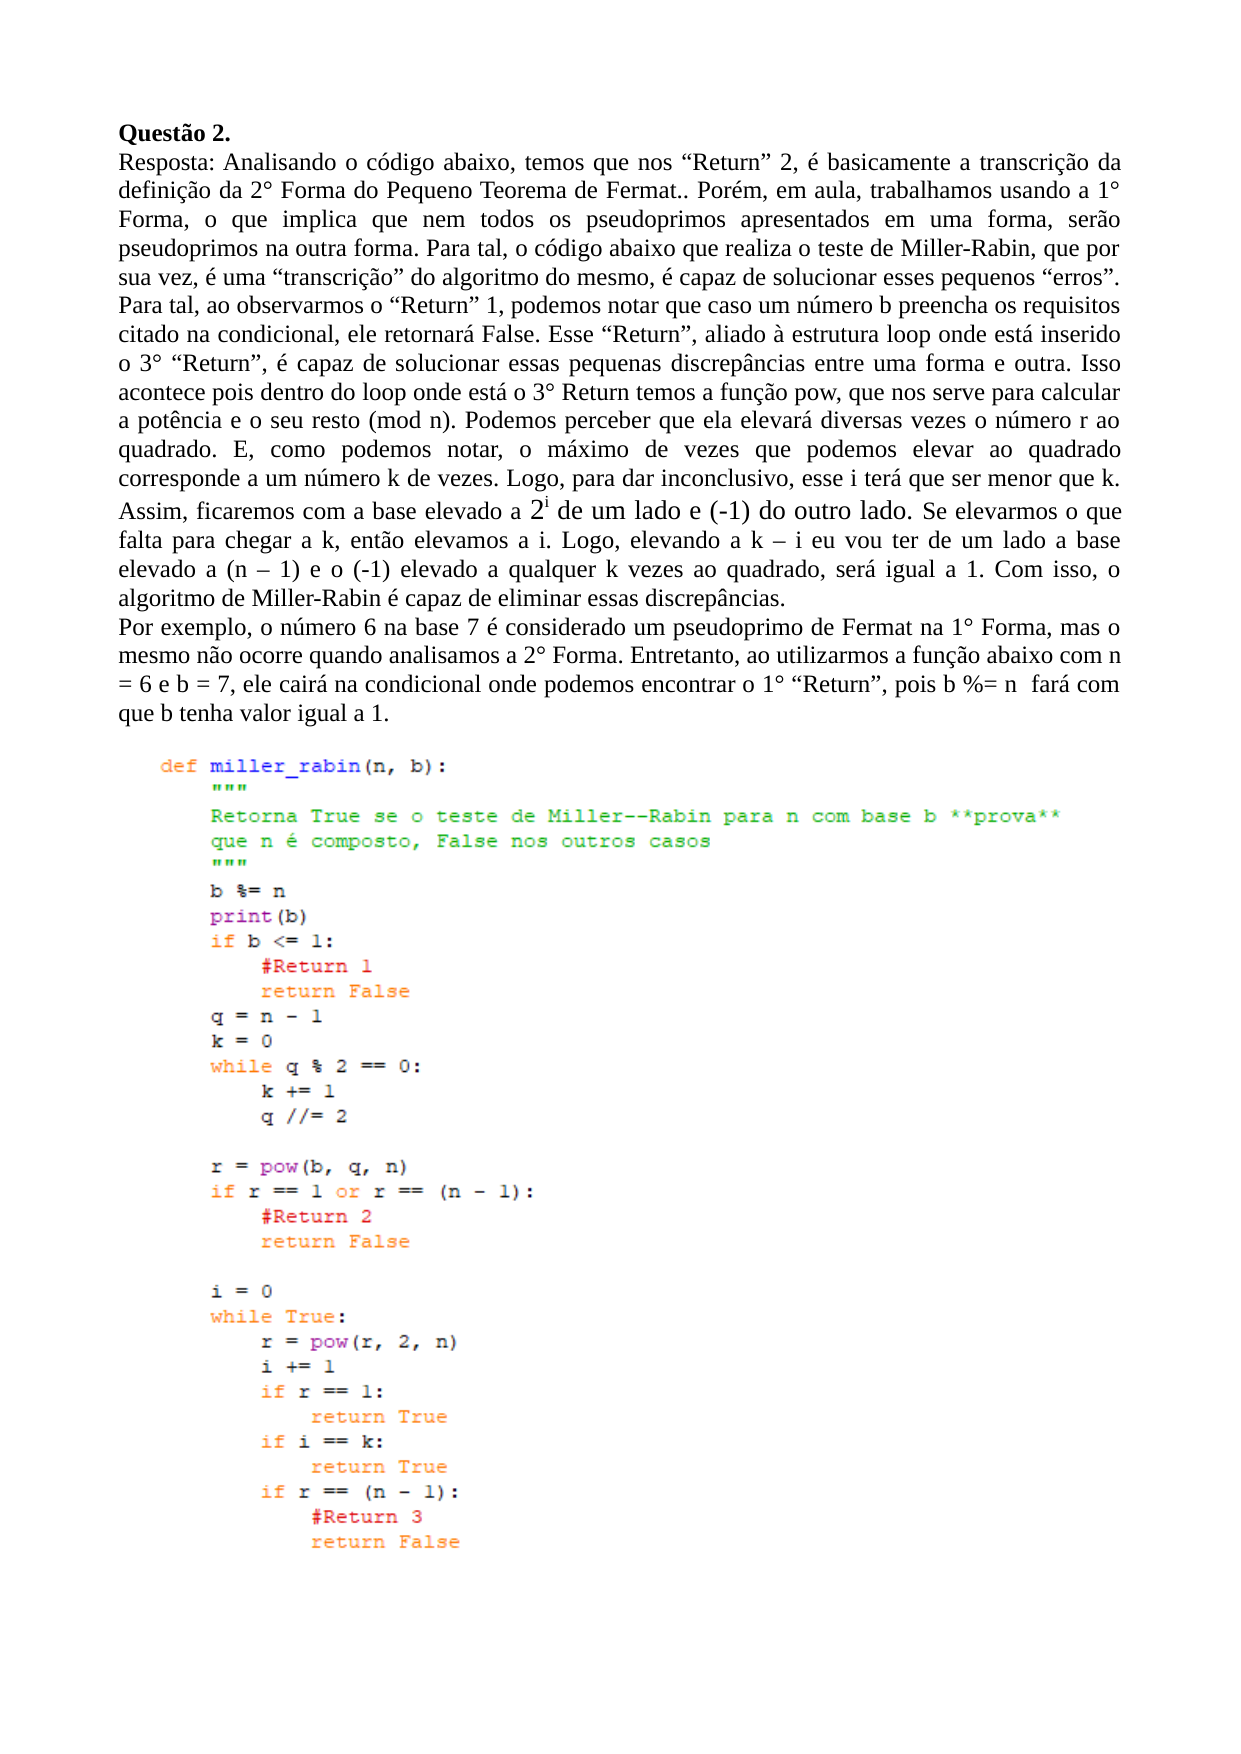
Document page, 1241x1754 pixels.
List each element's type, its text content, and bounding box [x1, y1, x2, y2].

text Resposta: Analisando o código abaixo, temos que nos “Return” 2, é basicamente a transcrição da definição da 2° Forma do Pequeno Teorema de Fermat.. Porém, em aula, trabalhamos usando a 1° Forma, o que implica que nem todos os pseudoprimos apresentados em uma forma, serão pseudoprimos na outra forma. Para tal, o código abaixo que realiza o teste de Miller-Rabin, que por sua vez, é uma “transcrição” do algoritmo do mesmo, é capaz de solucionar esses pequenos “erros”. Para tal, ao observarmos o “Return” 1, podemos notar que caso um número b preencha os requisitos citado na condicional, ele retornará False. Esse “Return”, aliado à estrutura loop onde está inserido o 3° “Return”, é capaz de solucionar essas pequenas discrepâncias entre uma forma e outra. Isso acontece pois dentro do loop onde está o 3° Return temos a função pow, que nos serve para calcular a potência e o seu resto (mod n). Podemos perceber que ela elevará diversas vezes o número r ao quadrado. E, como podemos notar, o máximo de vezes que podemos elevar ao quadrado corresponde a um número k de vezes. Logo, para dar inconclusivo, esse i terá que ser menor que k. Assim, ficaremos com a base elevado a 2i de um lado e (-1) do outro lado. Se elevarmos o que falta para chegar a k, então elevamos a i. Logo, elevando a k – i eu vou ter de um lado a base elevado a (n – 1) e o (-1) elevado a qualquer k vezes ao quadrado, será igual a 1. Com isso, o algoritmo de Miller-Rabin é capaz de eliminar essas discrepâncias. [118, 147, 1122, 612]
text Questão 2. [118, 118, 1122, 147]
picture [156, 755, 1084, 1570]
text Por exemplo, o número 6 na base 7 é considerado um pseudoprimo de Fermat na 1° Forma, mas o mesmo não ocorre quando analisamos a 2° Forma. Entretanto, ao utilizarmos a função abaixo com n = 6 e b = 7, ele cairá na condicional onde podemos encontrar o 1° “Return”, pois b %= n fará com que b tenha valor igual a 1. [118, 612, 1122, 727]
